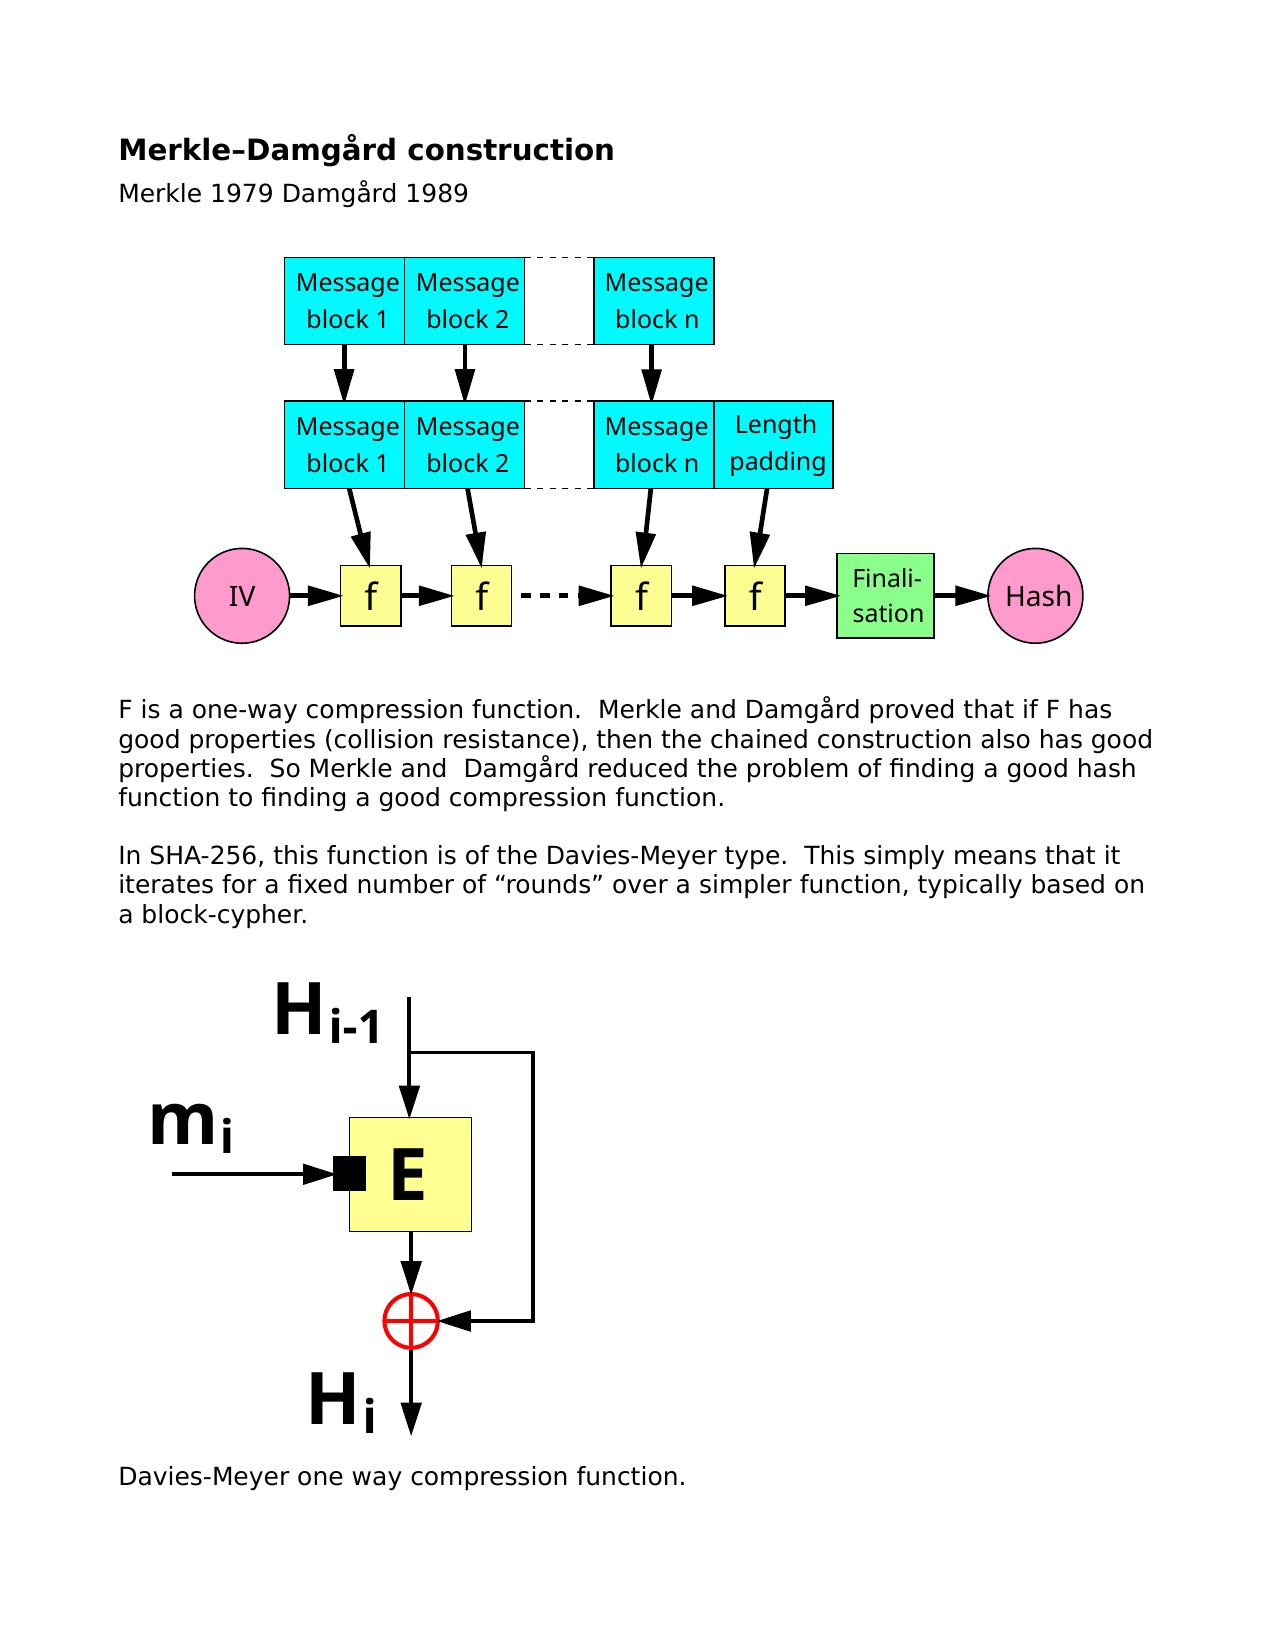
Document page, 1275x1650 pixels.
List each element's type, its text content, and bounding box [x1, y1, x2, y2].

text F is a one-way compression function. Merkle and Damgård proved that if F has good properties (collision resistance), then the chained construction also has good properties. So Merkle and Damgård reduced the problem of finding a good hash function to finding a good compression function. [118, 696, 1157, 812]
subtitle Merkle–Damgård construction [118, 133, 1157, 167]
text In SHA-256, this function is of the Davies-Meyer type. This simply means that it iterates for a fixed number of “rounds” over a simpler function, typically based on a block-cypher. [118, 841, 1157, 929]
text Davies-Meyer one way compression function. [118, 1462, 1157, 1491]
text Merkle 1979 Damgård 1989 [118, 179, 1157, 208]
